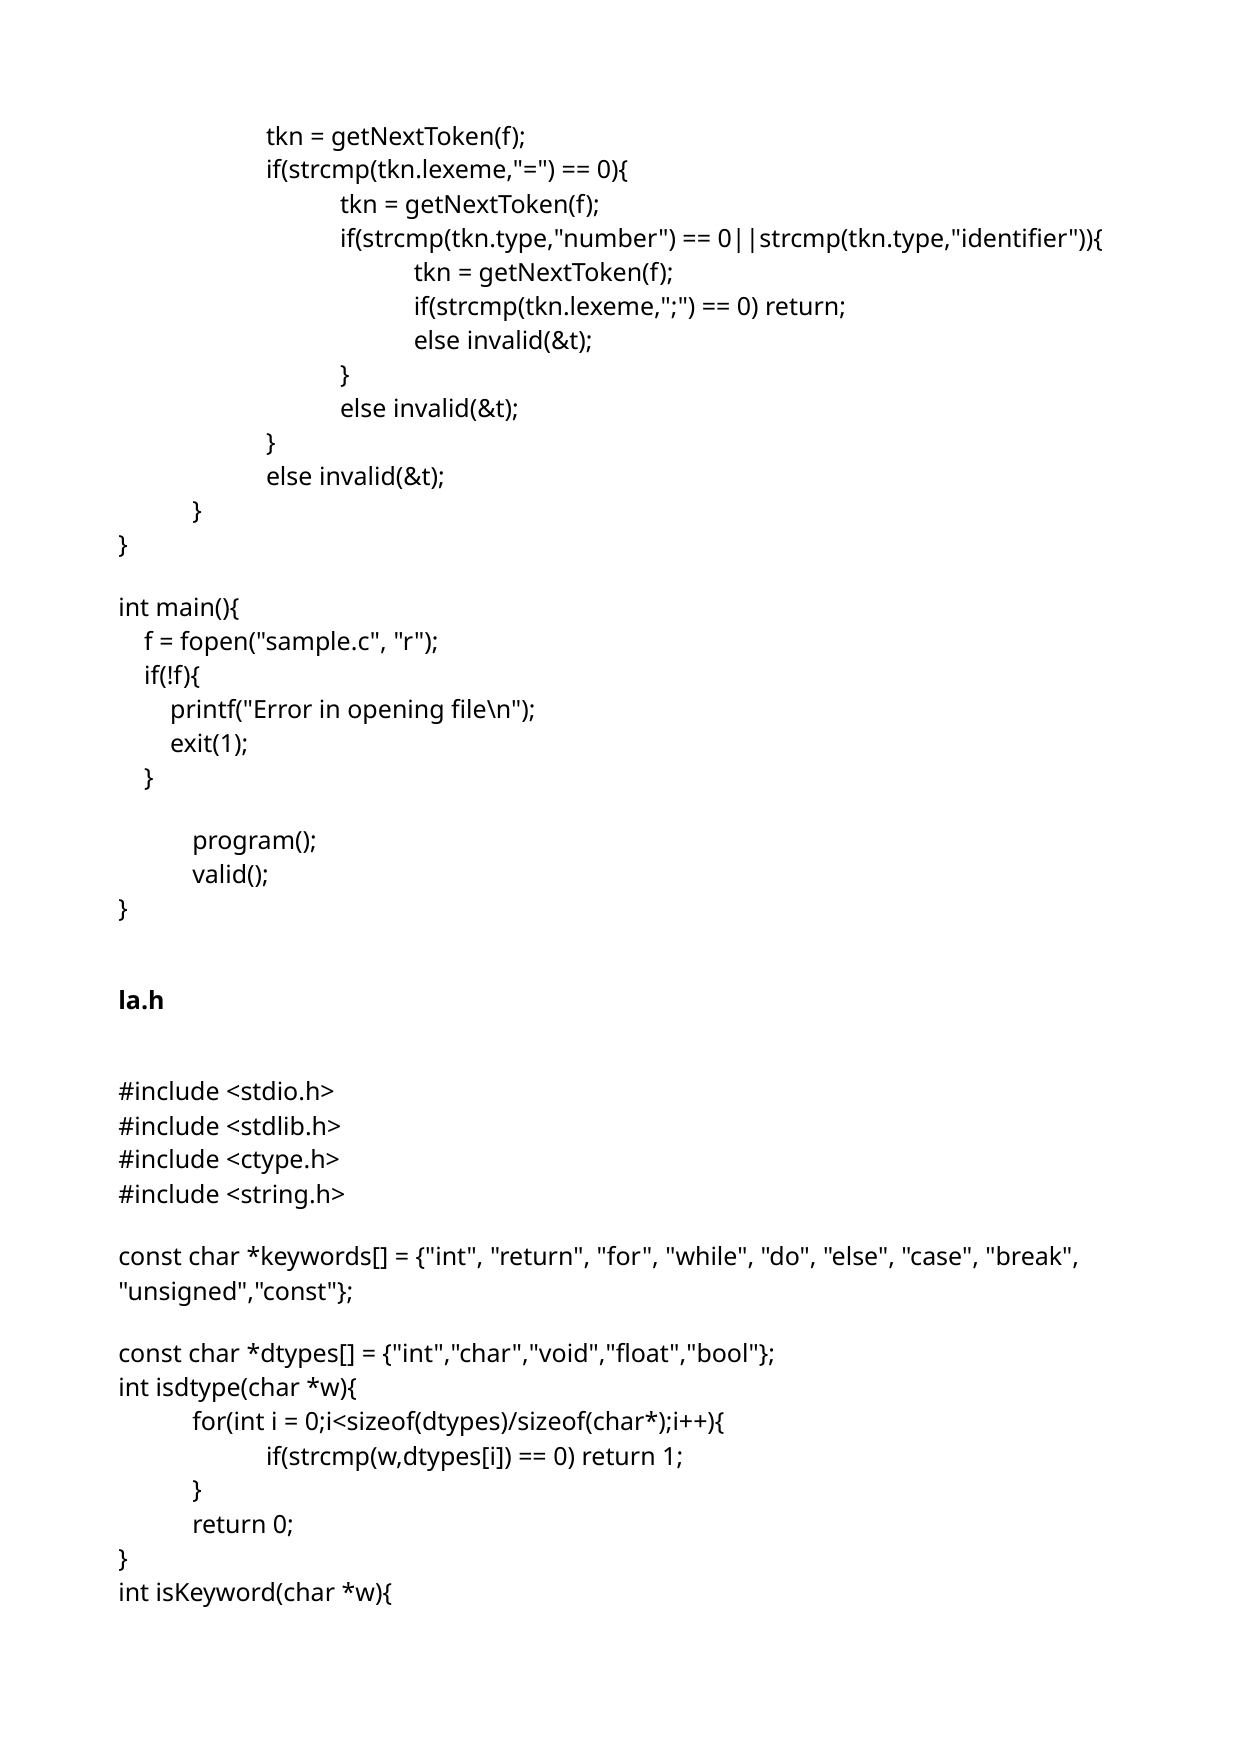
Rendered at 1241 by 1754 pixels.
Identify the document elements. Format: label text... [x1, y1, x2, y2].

text int isKeyword(char *w){ [118, 1574, 1122, 1608]
text else invalid(&t); [118, 459, 1122, 493]
text int isdtype(char *w){ [118, 1370, 1122, 1404]
text else invalid(&t); [118, 391, 1122, 425]
text return 0; [118, 1506, 1122, 1540]
text } [118, 527, 1122, 561]
text exit(1); [118, 726, 1122, 760]
text f = fopen("sample.c", "r"); [118, 624, 1122, 658]
text program(); [118, 823, 1122, 857]
text } [118, 357, 1122, 391]
text int main(){ [118, 590, 1122, 624]
text #include <string.h> [118, 1176, 1122, 1210]
text printf("Error in opening file\n"); [118, 692, 1122, 726]
text tkn = getNextToken(f); [118, 118, 1122, 152]
text if(strcmp(tkn.lexeme,";") == 0) return; [118, 288, 1122, 322]
text la.h [118, 982, 1122, 1017]
text if(strcmp(tkn.type,"number") == 0||strcmp(tkn.type,"identifier")){ [118, 220, 1122, 254]
text #include <stdio.h> [118, 1074, 1122, 1108]
text } [118, 1540, 1122, 1574]
text valid(); [118, 857, 1122, 891]
text #include <stdlib.h> [118, 1108, 1122, 1142]
text } [118, 891, 1122, 925]
text else invalid(&t); [118, 322, 1122, 357]
text } [118, 493, 1122, 527]
text } [118, 1472, 1122, 1506]
text if(!f){ [118, 658, 1122, 692]
text tkn = getNextToken(f); [118, 254, 1122, 288]
text tkn = getNextToken(f); [118, 186, 1122, 220]
text for(int i = 0;i<sizeof(dtypes)/sizeof(char*);i++){ [118, 1404, 1122, 1438]
text } [118, 760, 1122, 794]
text } [118, 425, 1122, 459]
text #include <ctype.h> [118, 1142, 1122, 1176]
text const char *keywords[] = {"int", "return", "for", "while", "do", "else", "case", "break", "unsigned","const"}; [118, 1239, 1122, 1307]
text if(strcmp(tkn.lexeme,"=") == 0){ [118, 152, 1122, 186]
text if(strcmp(w,dtypes[i]) == 0) return 1; [118, 1438, 1122, 1472]
text const char *dtypes[] = {"int","char","void","float","bool"}; [118, 1336, 1122, 1370]
